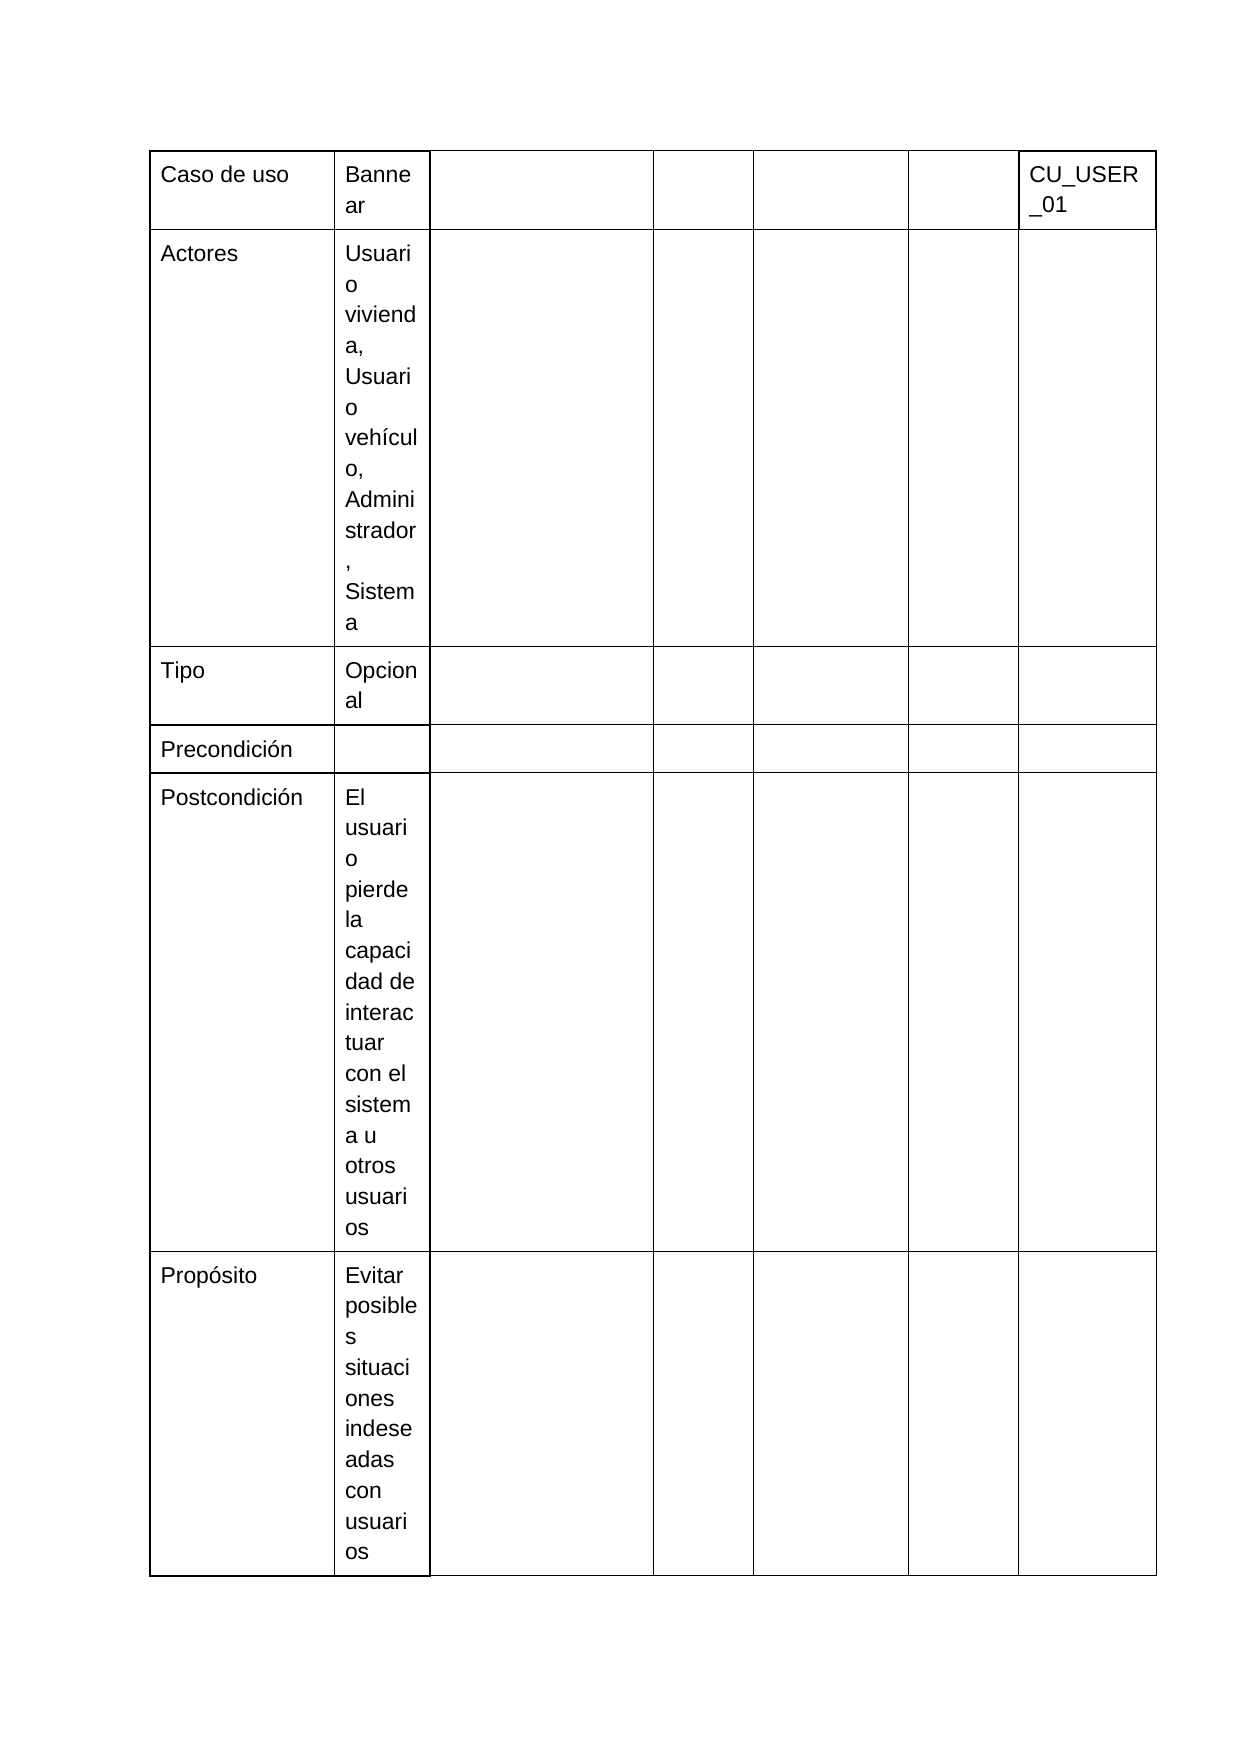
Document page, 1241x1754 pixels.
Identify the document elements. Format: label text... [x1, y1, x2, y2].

table_cell [431, 647, 653, 724]
table_cell [754, 1252, 908, 1575]
table_cell Evitar posibles situaciones indeseadas con usuarios [335, 1252, 429, 1575]
table_cell [754, 647, 908, 724]
table_cell [335, 726, 429, 772]
table_cell [431, 230, 653, 646]
table_cell [1019, 1252, 1156, 1575]
table_header Bannear [335, 152, 429, 229]
table_cell [1019, 230, 1156, 646]
table_cell [1019, 773, 1156, 1251]
table_header CU_USER_01 [1020, 152, 1155, 229]
table_cell Opcional [335, 647, 429, 724]
table_cell [431, 725, 653, 772]
table_cell Actores [151, 230, 334, 646]
table_cell [654, 725, 753, 772]
table_cell [654, 1252, 753, 1575]
table_cell [909, 725, 1018, 772]
table_header [431, 151, 653, 229]
table_cell [909, 230, 1018, 646]
table_cell [654, 773, 753, 1251]
table_cell [431, 773, 653, 1251]
table_header [909, 151, 1018, 229]
table_cell [909, 773, 1018, 1251]
table_cell El usuario pierde la capacidad de interactuar con el sistema u otros usuarios [335, 774, 429, 1251]
table_cell [654, 647, 753, 724]
table_header [754, 151, 908, 229]
table_cell Precondición [151, 726, 334, 772]
table_cell Propósito [151, 1252, 334, 1575]
table_cell [1019, 647, 1156, 724]
table_header [654, 151, 753, 229]
table_cell [909, 1252, 1018, 1575]
table_cell Tipo [151, 647, 334, 724]
table_cell Postcondición [151, 774, 334, 1251]
table_cell [654, 230, 753, 646]
table_cell [754, 725, 908, 772]
table_cell [431, 1252, 653, 1575]
table_cell Usuario vivienda, Usuario vehículo, Administrador, Sistema [335, 230, 429, 646]
table_header Caso de uso [151, 152, 334, 229]
table_cell [909, 647, 1018, 724]
table_cell [1019, 725, 1156, 772]
table_cell [754, 773, 908, 1251]
table_cell [754, 230, 908, 646]
